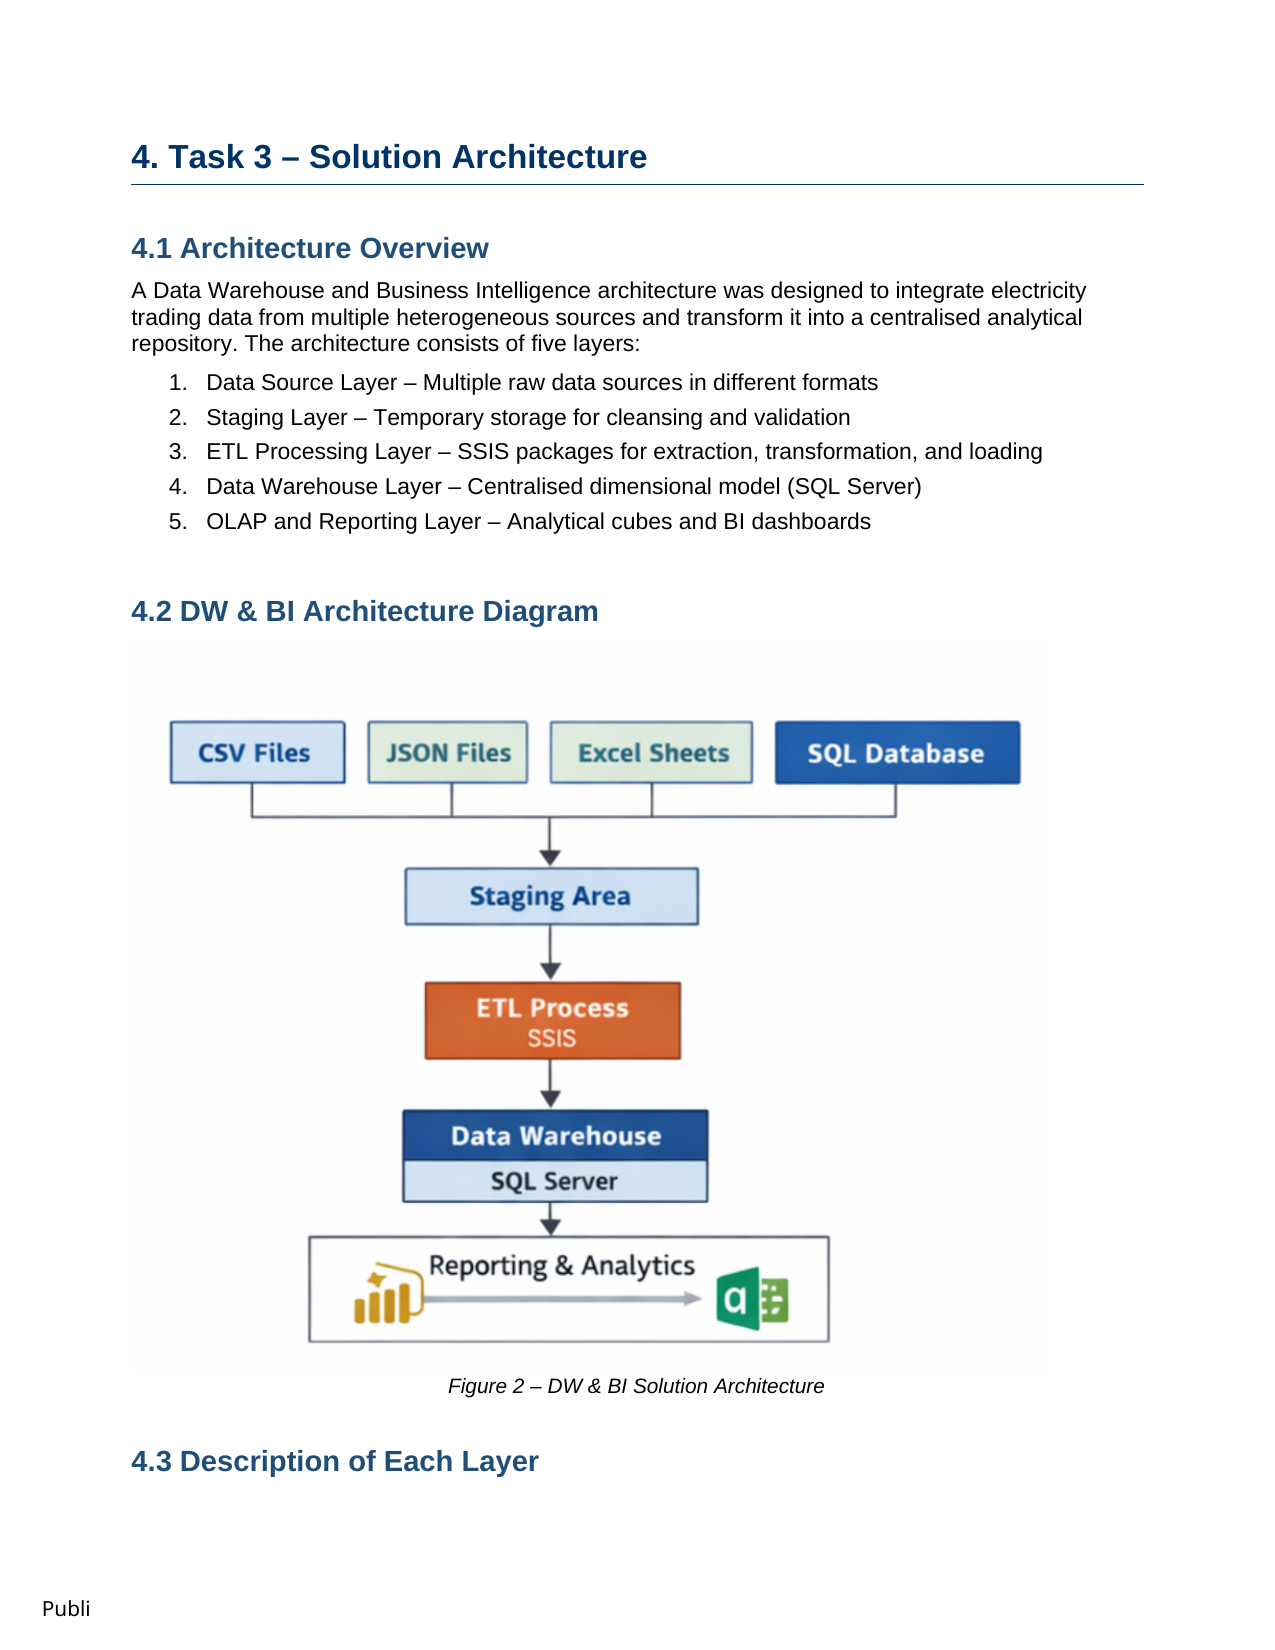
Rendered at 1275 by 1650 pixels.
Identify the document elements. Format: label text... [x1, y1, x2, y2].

list OLAP and Reporting Layer – Analytical cubes and BI dashboards [169, 508, 1144, 534]
text A Data Warehouse and Business Intelligence architecture was designed to integrate electricity trading data from multiple heterogeneous sources and transform it into a centralised analytical repository. The architecture consists of five layers: [131, 277, 1144, 356]
subtitle 4. Task 3 – Solution Architecture [131, 138, 1144, 184]
text Figure 2 – DW & BI Solution Architecture [131, 1374, 1144, 1398]
subtitle 4.2 DW & BI Architecture Diagram [131, 594, 1144, 627]
list Staging Layer – Temporary storage for cleansing and validation [169, 403, 1144, 430]
subtitle 4.3 Description of Each Layer [131, 1444, 1144, 1477]
list Data Source Layer – Multiple raw data sources in different formats [169, 369, 1144, 395]
list ETL Processing Layer – SSIS packages for extraction, transformation, and loading [169, 438, 1144, 464]
subtitle 4.1 Architecture Overview [131, 231, 1144, 265]
list Data Warehouse Layer – Centralised dimensional model (SQL Server) [169, 473, 1144, 499]
